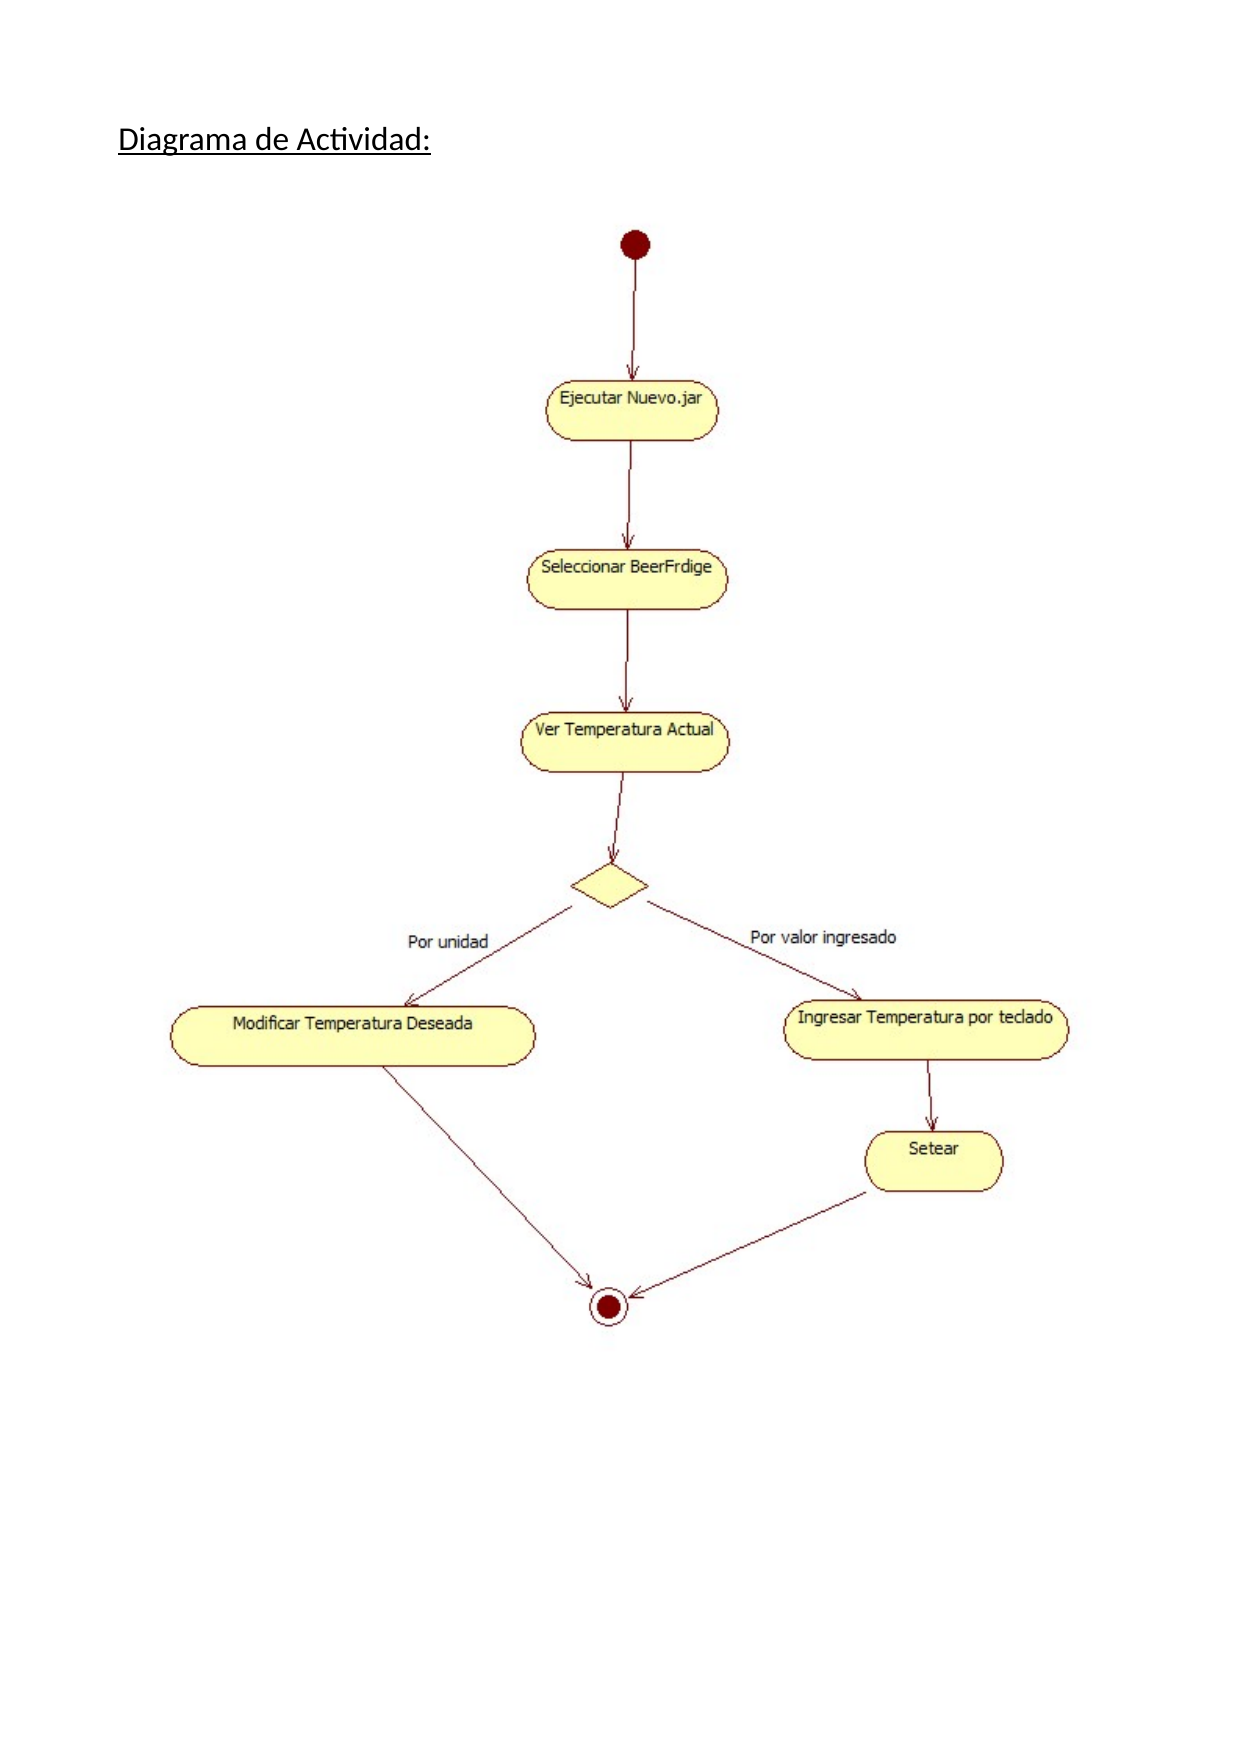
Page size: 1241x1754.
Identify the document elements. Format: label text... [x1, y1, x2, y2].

text Diagrama de Actividad: [118, 118, 1122, 159]
picture [139, 199, 1101, 1358]
